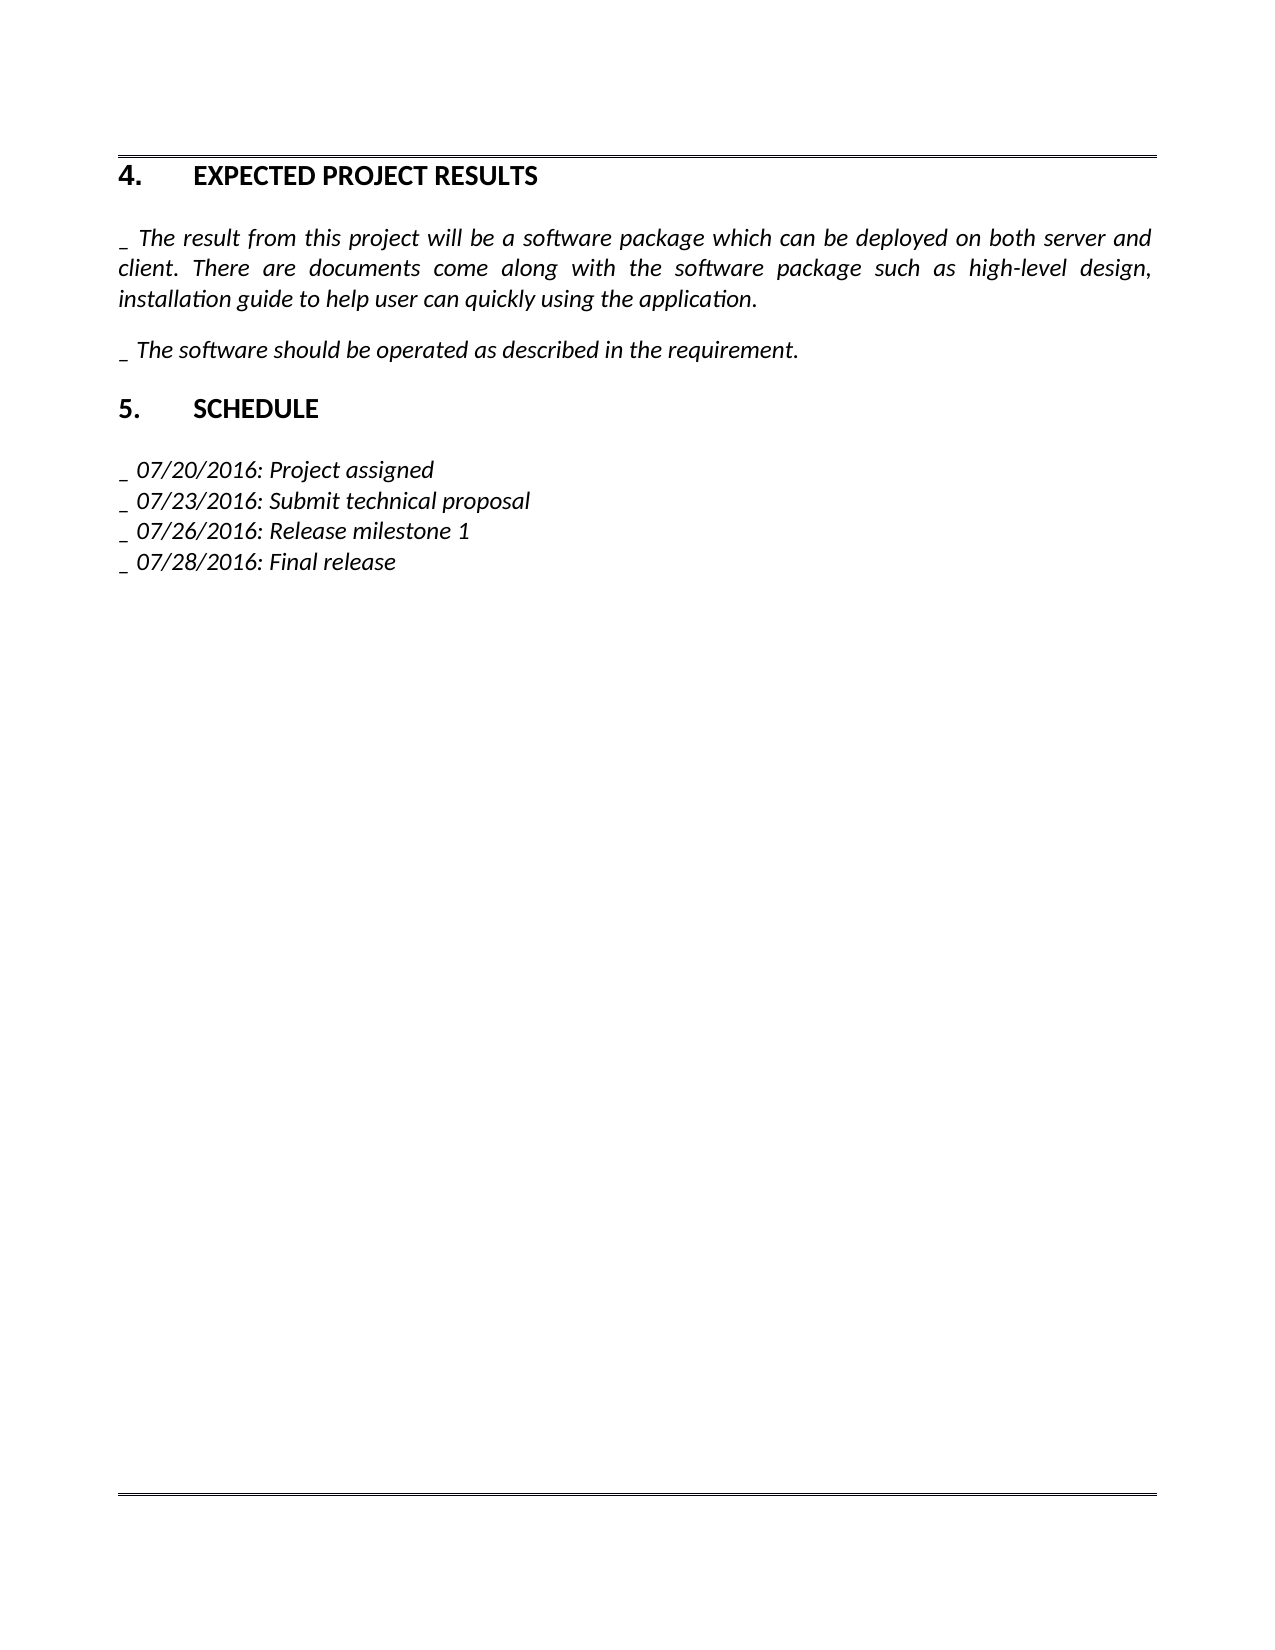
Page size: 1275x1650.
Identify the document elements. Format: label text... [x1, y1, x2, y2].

subtitle Schedule [118, 390, 1157, 425]
text _ The result from this project will be a software package which can be deployed on both server and client. There are documents come along with the software package such as high-level design, installation guide to help user can quickly using the application. [118, 222, 1157, 313]
text _ 07/26/2016: Release milestone 1 [118, 516, 1157, 546]
text _ The software should be operated as described in the requirement. [118, 334, 1157, 365]
text _ 07/20/2016: Project assigned [118, 454, 1157, 485]
text _ 07/28/2016: Final release [118, 546, 1157, 577]
text _ 07/23/2016: Submit technical proposal [118, 485, 1157, 516]
subtitle Expected Project Results [118, 158, 1157, 193]
